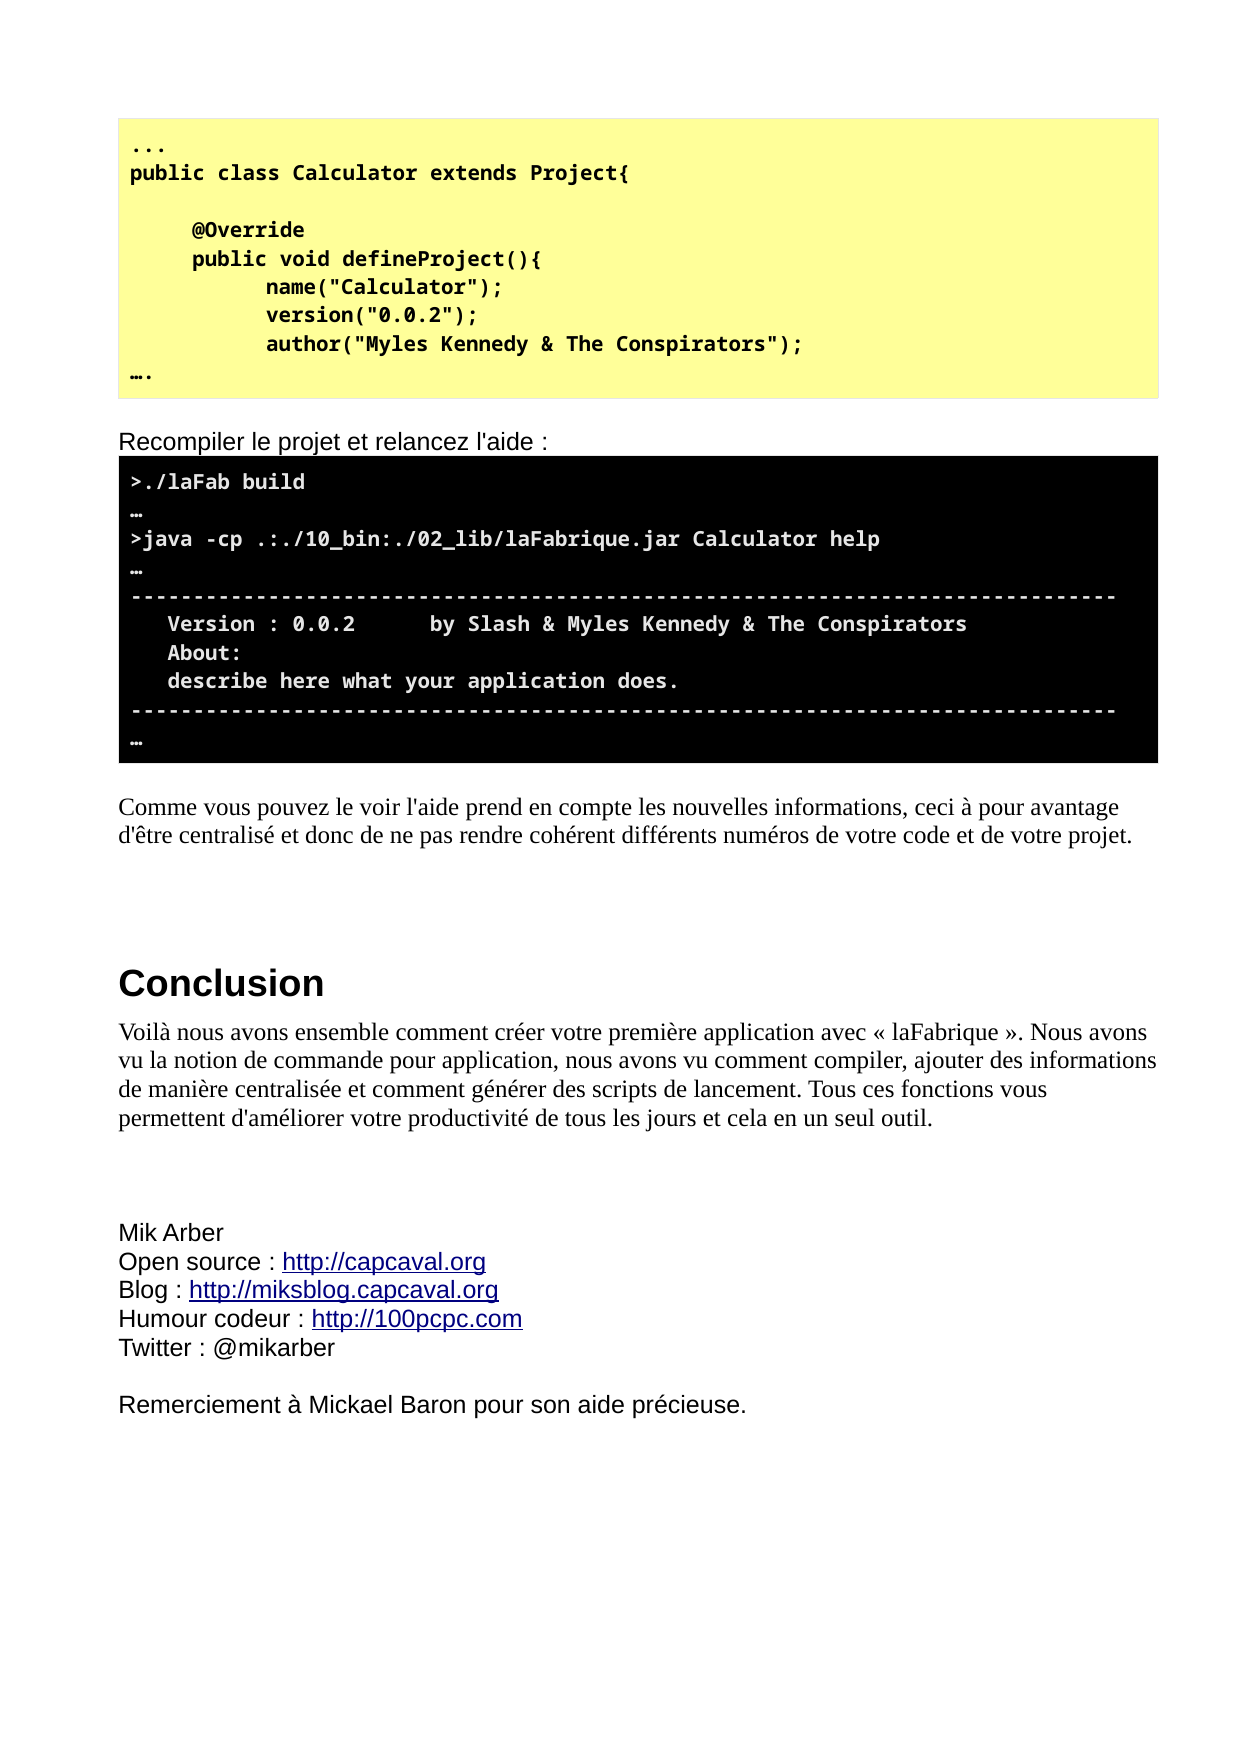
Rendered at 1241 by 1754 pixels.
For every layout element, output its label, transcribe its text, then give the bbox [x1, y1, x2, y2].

subtitle …. [119, 346, 1158, 398]
subtitle @Override [119, 203, 1158, 232]
text Twitter : @mikarber [118, 1333, 1158, 1362]
subtitle >java -cp .:./10_bin:./02_lib/laFabrique.jar Calculator help [119, 512, 1158, 541]
text Blog : http://miksblog.capcaval.org [118, 1276, 1158, 1304]
subtitle … [119, 711, 1158, 763]
text Humour codeur : http://100pcpc.com [118, 1304, 1158, 1333]
subtitle >./laFab build [119, 456, 1158, 484]
text Comme vous pouvez le voir l'aide prend en compte les nouvelles informations, ceci à pour avantage d'être centralisé et donc de ne pas rendre cohérent différents numéros de votre code et de votre projet. [118, 792, 1158, 849]
subtitle Conclusion [118, 961, 1158, 1004]
subtitle public void defineProject(){ [119, 232, 1158, 260]
subtitle public class Calculator extends Project{ [119, 147, 1158, 175]
text Voilà nous avons ensemble comment créer votre première application avec « laFabrique ». Nous avons vu la notion de commande pour application, nous avons vu comment compiler, ajouter des informations de manière centralisée et comment générer des scripts de lancement. Tous ces fonctions vous permettent d'améliorer votre productivité de tous les jours et cela en un seul outil. [118, 1017, 1158, 1132]
subtitle author("Myles Kennedy & The Conspirators"); [119, 317, 1158, 346]
subtitle About: [119, 626, 1158, 654]
subtitle ------------------------------------------------------------------------------- [119, 683, 1158, 711]
subtitle version("0.0.2"); [119, 289, 1158, 317]
text Remerciement à Mickael Baron pour son aide précieuse. [118, 1391, 1158, 1419]
text Mik Arber [118, 1218, 1158, 1247]
subtitle ------------------------------------------------------------------------------- [119, 569, 1158, 597]
subtitle describe here what your application does. [119, 654, 1158, 683]
subtitle ... [119, 119, 1158, 147]
subtitle Version : 0.0.2 by Slash & Myles Kennedy & The Conspirators [119, 597, 1158, 626]
subtitle … [119, 541, 1158, 569]
subtitle … [119, 484, 1158, 512]
subtitle name("Calculator"); [119, 260, 1158, 289]
text Recompiler le projet et relancez l'aide : [118, 427, 1158, 455]
text Open source : http://capcaval.org [118, 1247, 1158, 1276]
